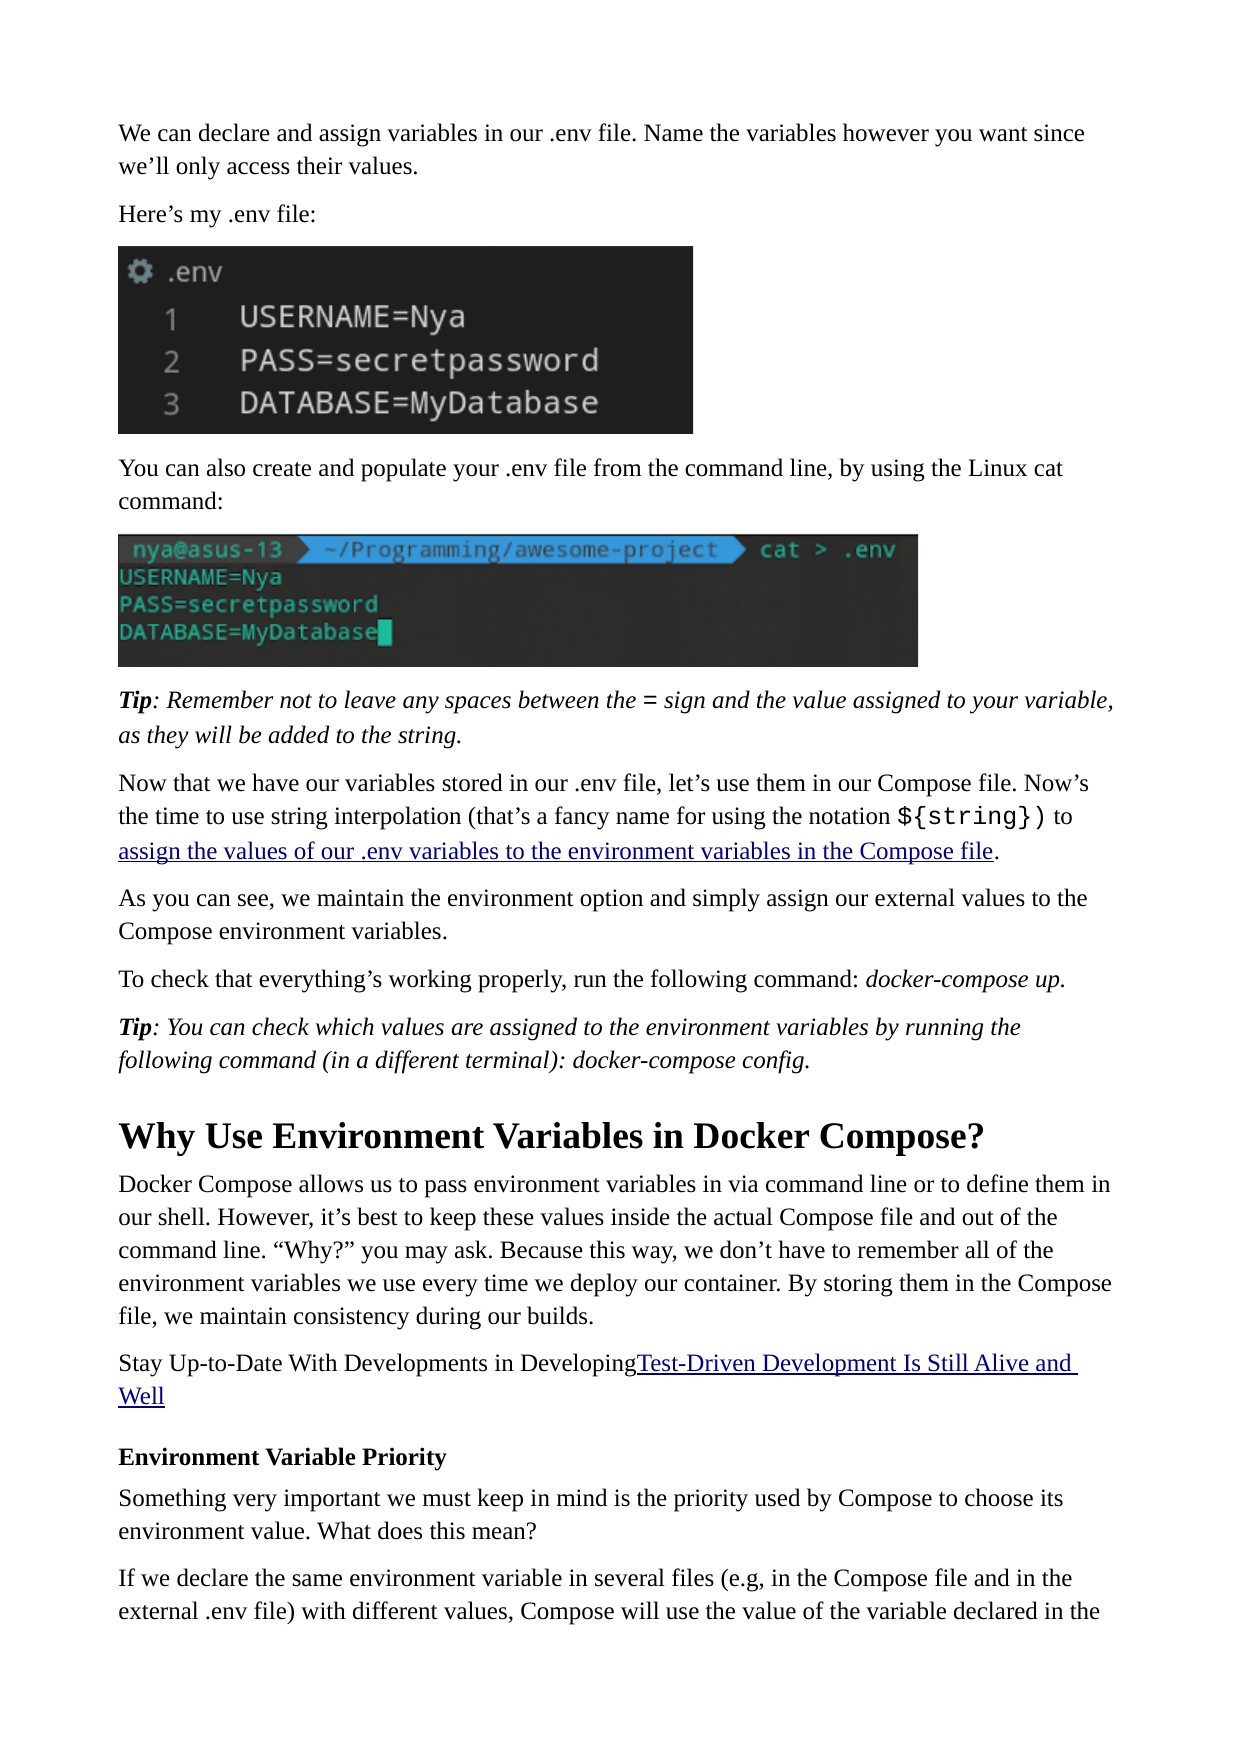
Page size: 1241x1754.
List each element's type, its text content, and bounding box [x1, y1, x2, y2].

text You can also create and populate your .env file from the command line, by using the Linux cat command: [118, 453, 1122, 514]
text As you can see, we maintain the environment option and simply assign our external values to the Compose environment variables. [118, 883, 1122, 945]
text Now that we have our variables stored in our .env file, let’s use them in our Compose file. Now’s the time to use string interpolation (that’s a fancy name for using the notation ${string}) to assign the values of our .env variables to the environment variables in the Compose file. [118, 768, 1122, 864]
text We can declare and assign variables in our .env file. Name the variables however you want since we’ll only access their values. [118, 118, 1122, 180]
text Here’s my .env file: [118, 199, 1122, 227]
subtitle Environment Variable Priority [118, 1442, 1122, 1470]
text Tip: You can check which values are assigned to the environment variables by running the following command (in a different terminal): docker-compose config. [118, 1012, 1122, 1073]
picture [118, 246, 694, 434]
text Something very important we must keep in mind is the priority used by Compose to choose its environment value. What does this mean? [118, 1483, 1122, 1544]
subtitle Why Use Environment Variables in Docker Compose? [118, 1113, 1122, 1156]
text Docker Compose allows us to pass environment variables in via command line or to define them in our shell. However, it’s best to keep these values inside the actual Compose file and out of the command line. “Why?” you may ask. Because this way, we don’t have to remember all of the environment variables we use every time we deploy our container. By storing them in the Compose file, we maintain consistency during our builds. [118, 1169, 1122, 1329]
text To check that everything’s working properly, run the following command: docker-compose up. [118, 964, 1122, 993]
text If we declare the same environment variable in several files (e.g, in the Compose file and in the external .env file) with different values, Compose will use the value of the variable declared in the [118, 1563, 1122, 1625]
text Tip: Remember not to leave any spaces between the = sign and the value assigned to your variable, as they will be added to the string. [118, 685, 1122, 749]
text Stay Up-to-Date With Developments in DevelopingTest-Driven Development Is Still Alive and Well [118, 1348, 1122, 1410]
picture [118, 533, 919, 667]
